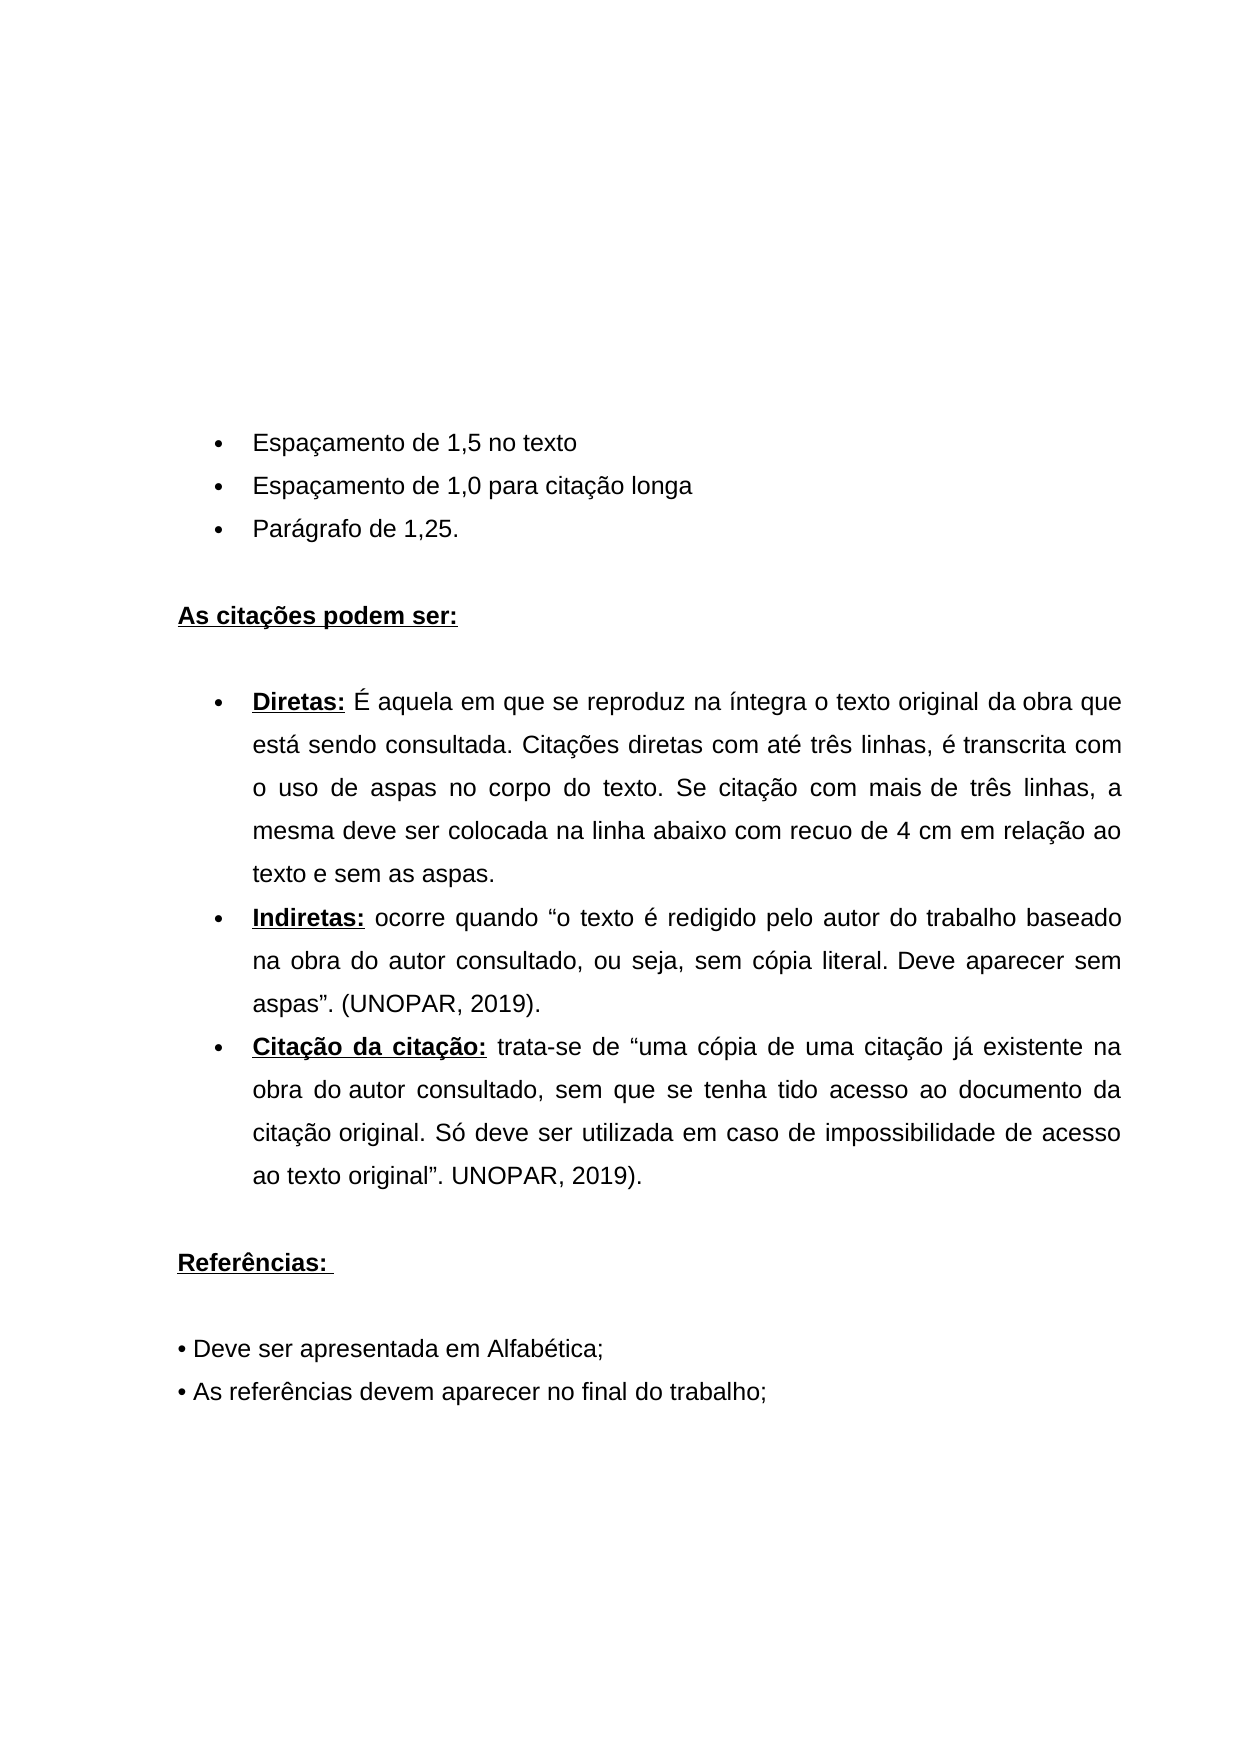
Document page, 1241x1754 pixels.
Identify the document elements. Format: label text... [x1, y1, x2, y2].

list Diretas: É aquela em que se reproduz na íntegra o texto original da obra que está sendo consultada. Citações diretas com até três linhas, é transcrita com o uso de aspas no corpo do texto. Se citação com mais de três linhas, a mesma deve ser colocada na linha abaixo com recuo de 4 cm em relação ao texto e sem as aspas. [215, 687, 1122, 888]
list Citação da citação: trata-se de “uma cópia de uma citação já existente na obra do autor consultado, sem que se tenha tido acesso ao documento da citação original. Só deve ser utilizada em caso de impossibilidade de acesso ao texto original”. UNOPAR, 2019). [215, 1032, 1122, 1190]
text As citações podem ser: [177, 601, 1122, 629]
text • Deve ser apresentada em Alfabética; [177, 1334, 1122, 1363]
list Parágrafo de 1,25. [215, 514, 1122, 543]
text Referências: [177, 1248, 1122, 1276]
text • As referências devem aparecer no final do trabalho; [177, 1377, 1122, 1406]
list Indiretas: ocorre quando “o texto é redigido pelo autor do trabalho baseado na obra do autor consultado, ou seja, sem cópia literal. Deve aparecer sem aspas”. (UNOPAR, 2019). [215, 903, 1122, 1018]
list Espaçamento de 1,0 para citação longa [215, 471, 1122, 500]
list Espaçamento de 1,5 no texto [215, 428, 1122, 457]
